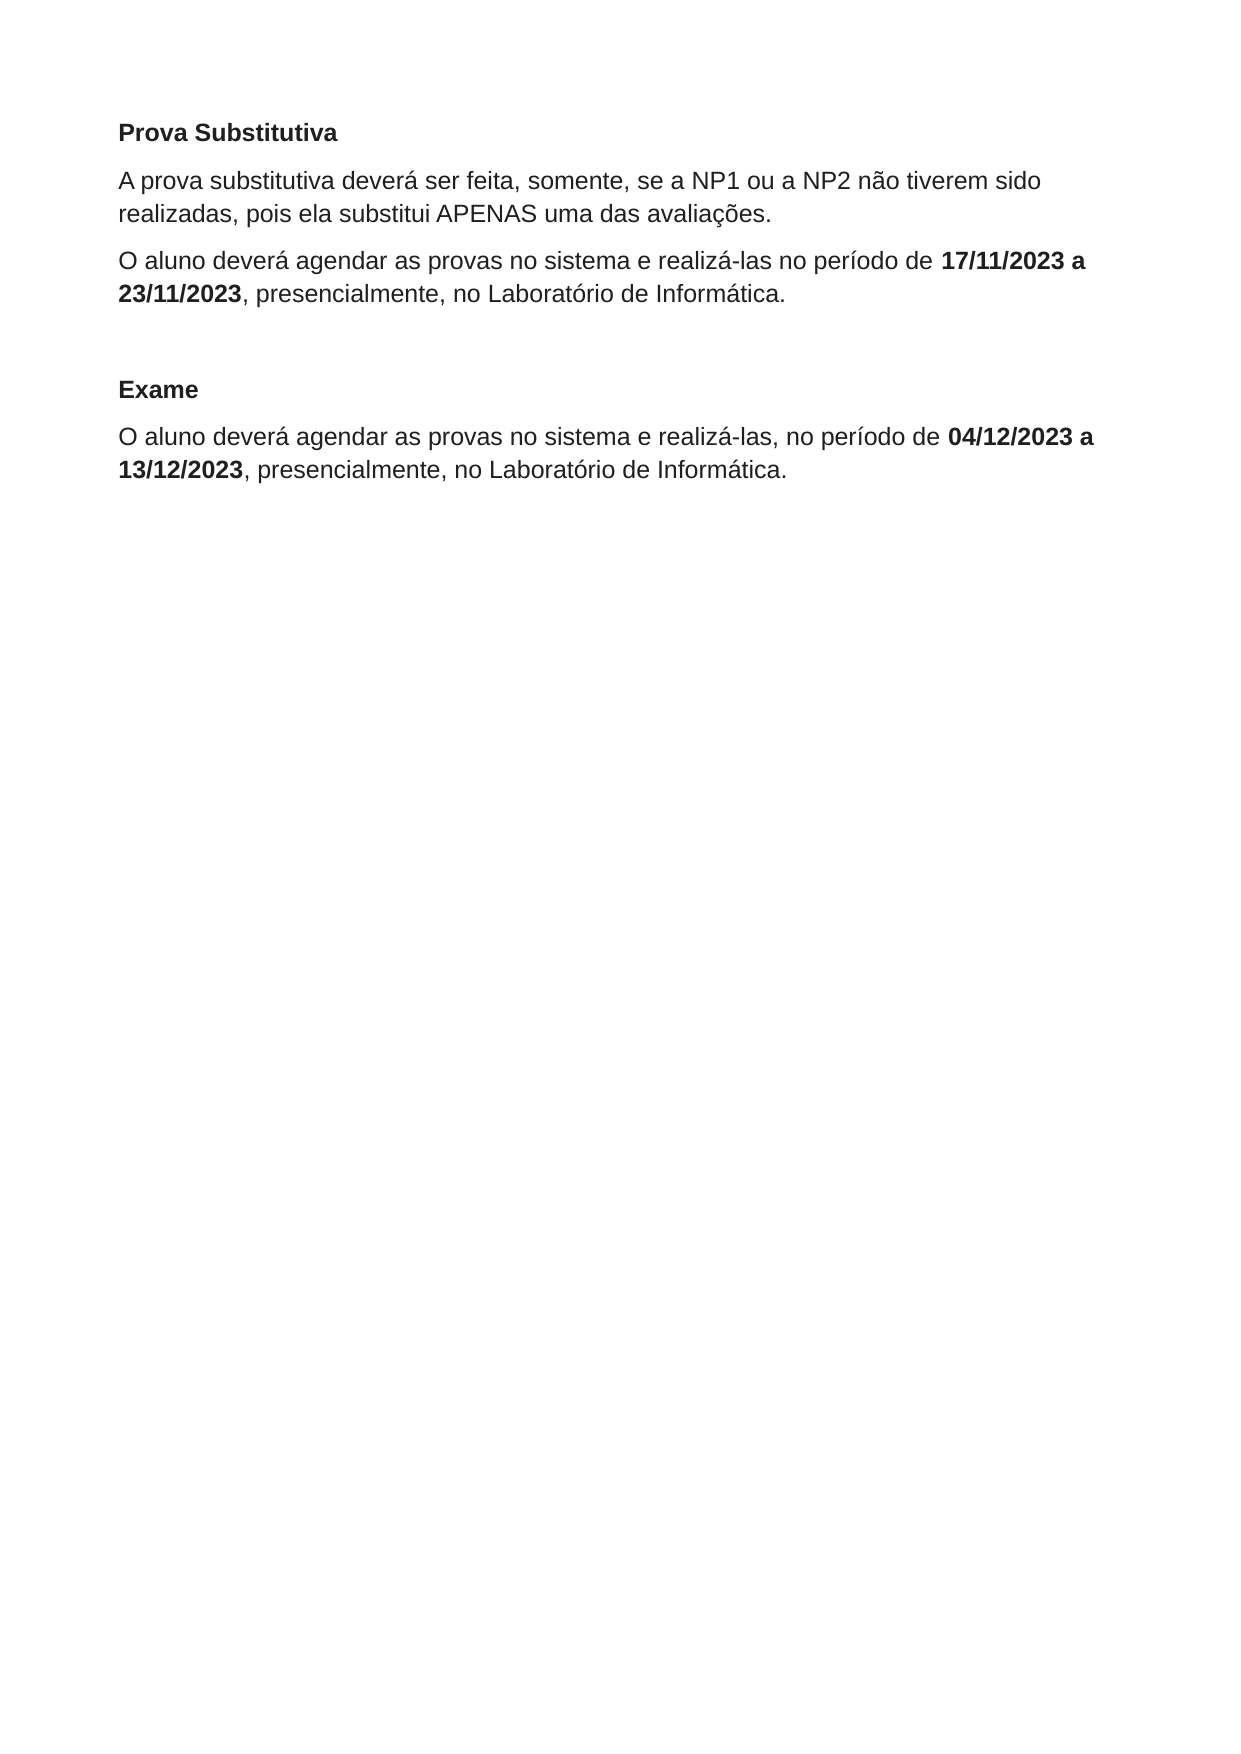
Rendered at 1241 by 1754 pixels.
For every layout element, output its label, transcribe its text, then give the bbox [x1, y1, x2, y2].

text O aluno deverá agendar as provas no sistema e realizá-las no período de 17/11/2023 a 23/11/2023, presencialmente, no Laboratório de Informática. [118, 246, 1122, 308]
text Exame [118, 374, 1122, 403]
text A prova substitutiva deverá ser feita, somente, se a NP1 ou a NP2 não tiverem sido realizadas, pois ela substitui APENAS uma das avaliações. [118, 166, 1122, 227]
text O aluno deverá agendar as provas no sistema e realizá-las, no período de 04/12/2023 a 13/12/2023, presencialmente, no Laboratório de Informática. [118, 422, 1122, 484]
text Prova Substitutiva [118, 118, 1122, 147]
